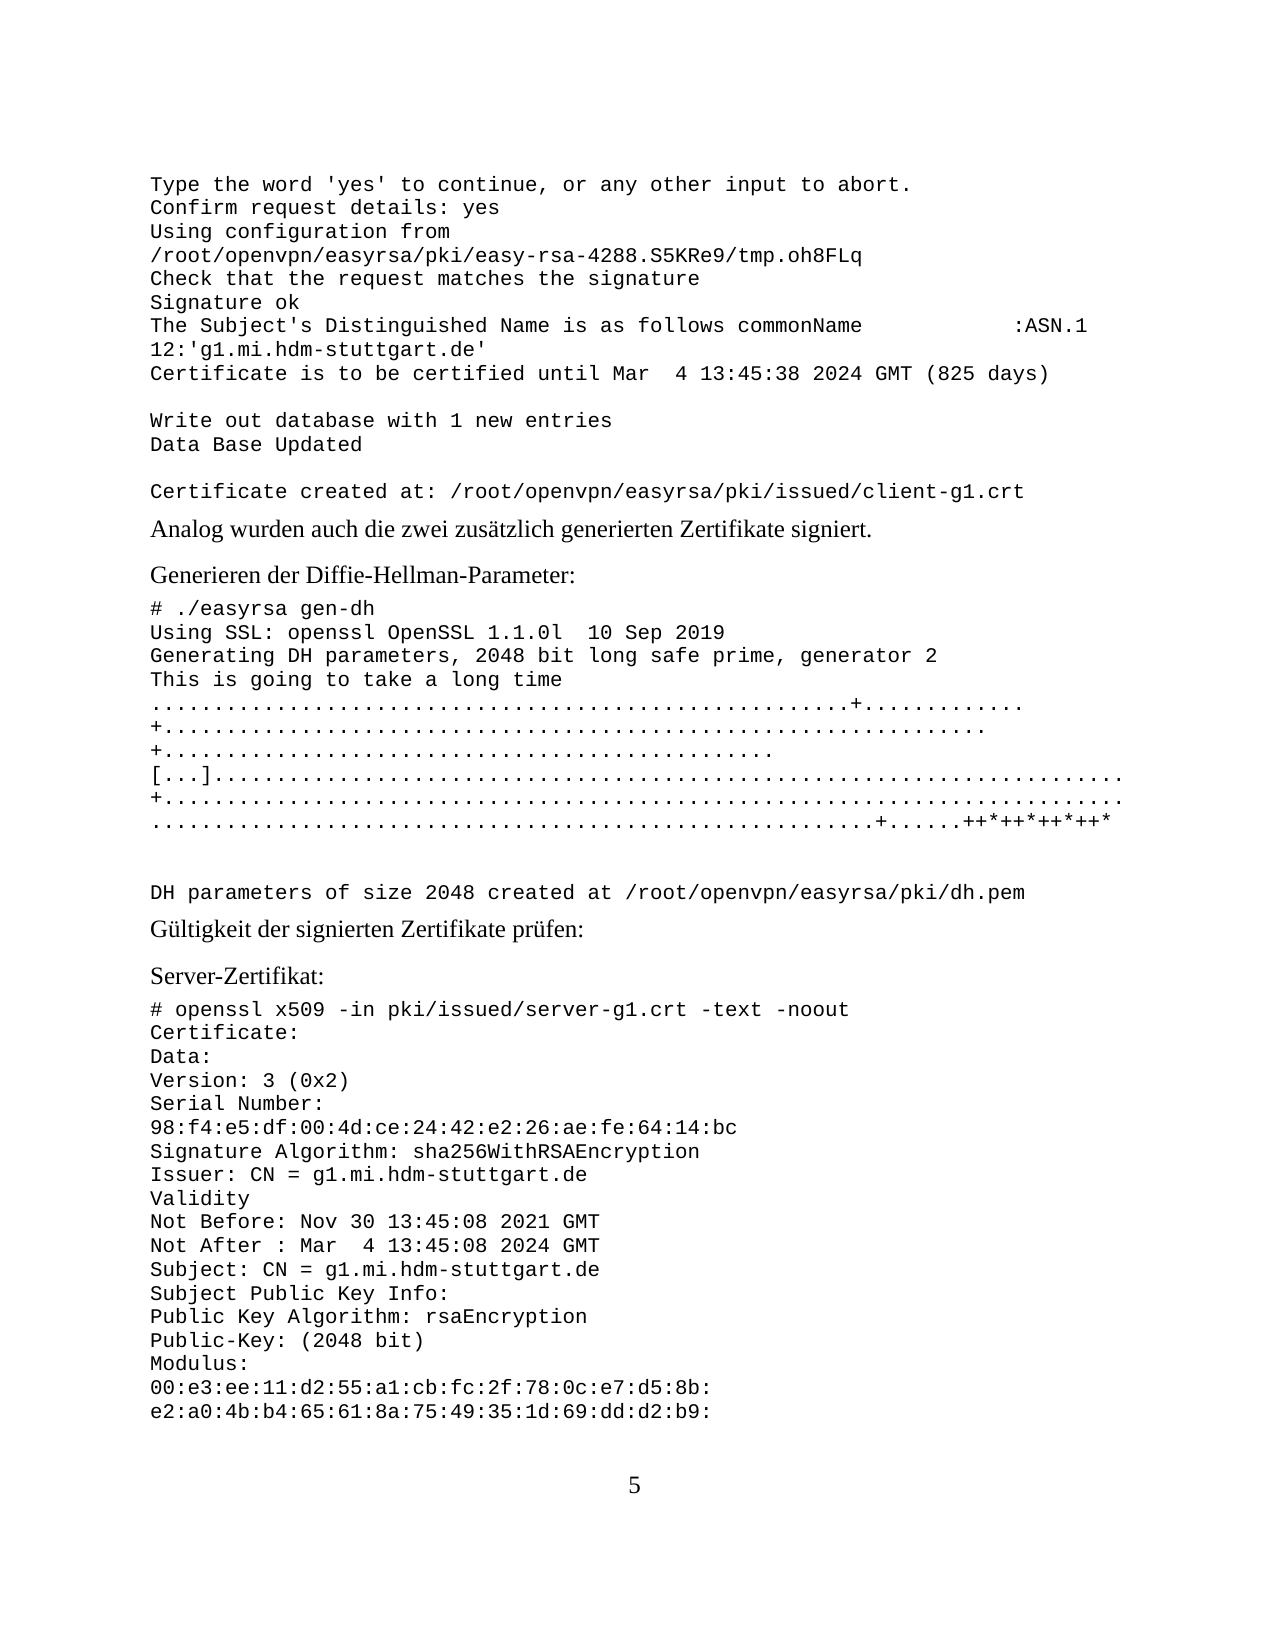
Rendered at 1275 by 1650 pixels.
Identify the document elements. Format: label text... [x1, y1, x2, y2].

text Using SSL: openssl OpenSSL 1.1.0l 10 Sep 2019 [150, 622, 1125, 645]
text 00:e3:ee:11:d2:55:a1:cb:fc:2f:78:0c:e7:d5:8b: [150, 1377, 1125, 1401]
text Using configuration from /root/openvpn/easyrsa/pki/easy-rsa-4288.S5KRe9/tmp.oh8FLq [150, 221, 1125, 268]
text e2:a0:4b:b4:65:61:8a:75:49:35:1d:69:dd:d2:b9: [150, 1401, 1125, 1424]
text Check that the request matches the signature [150, 268, 1125, 292]
text Version: 3 (0x2) [150, 1070, 1125, 1093]
text Subject: CN = g1.mi.hdm-stuttgart.de [150, 1259, 1125, 1282]
text ........................................................+.............+..................................................................+.................................................[...].........................................................................+.......................................................................................................................................+......++*++*++*++* [150, 693, 1125, 834]
text Signature Algorithm: sha256WithRSAEncryption [150, 1141, 1125, 1164]
text Generating DH parameters, 2048 bit long safe prime, generator 2 [150, 645, 1125, 669]
text # openssl x509 -in pki/issued/server-g1.crt -text -noout [150, 999, 1125, 1022]
text Type the word 'yes' to continue, or any other input to abort. [150, 174, 1125, 197]
text # ./easyrsa gen-dh [150, 598, 1125, 622]
text Certificate created at: /root/openvpn/easyrsa/pki/issued/client-g1.crt [150, 481, 1125, 505]
text Certificate is to be certified until Mar 4 13:45:38 2024 GMT (825 days) [150, 363, 1125, 386]
text The Subject's Distinguished Name is as follows commonName :ASN.1 12:'g1.mi.hdm-stuttgart.de' [150, 316, 1125, 363]
text Issuer: CN = g1.mi.hdm-stuttgart.de [150, 1164, 1125, 1188]
text Analog wurden auch die zwei zusätzlich generierten Zertifikate signiert. [150, 514, 1125, 542]
text Gültigkeit der signierten Zertifikate prüfen: [150, 914, 1125, 943]
text Generieren der Diffie-Hellman-Parameter: [150, 560, 1125, 589]
text Public Key Algorithm: rsaEncryption [150, 1306, 1125, 1330]
text 98:f4:e5:df:00:4d:ce:24:42:e2:26:ae:fe:64:14:bc [150, 1117, 1125, 1141]
text Confirm request details: yes [150, 197, 1125, 221]
text Public-Key: (2048 bit) [150, 1330, 1125, 1353]
text Validity [150, 1188, 1125, 1212]
text Signature ok [150, 292, 1125, 316]
text Data Base Updated [150, 434, 1125, 457]
text DH parameters of size 2048 created at /root/openvpn/easyrsa/pki/dh.pem [150, 882, 1125, 905]
text Certificate: [150, 1022, 1125, 1046]
text Subject Public Key Info: [150, 1282, 1125, 1306]
text Server-Zertifikat: [150, 961, 1125, 990]
text Not After : Mar 4 13:45:08 2024 GMT [150, 1235, 1125, 1259]
text Not Before: Nov 30 13:45:08 2021 GMT [150, 1212, 1125, 1235]
text Write out database with 1 new entries [150, 410, 1125, 434]
text Data: [150, 1046, 1125, 1070]
text Modulus: [150, 1353, 1125, 1377]
text This is going to take a long time [150, 669, 1125, 693]
text Serial Number: [150, 1093, 1125, 1117]
